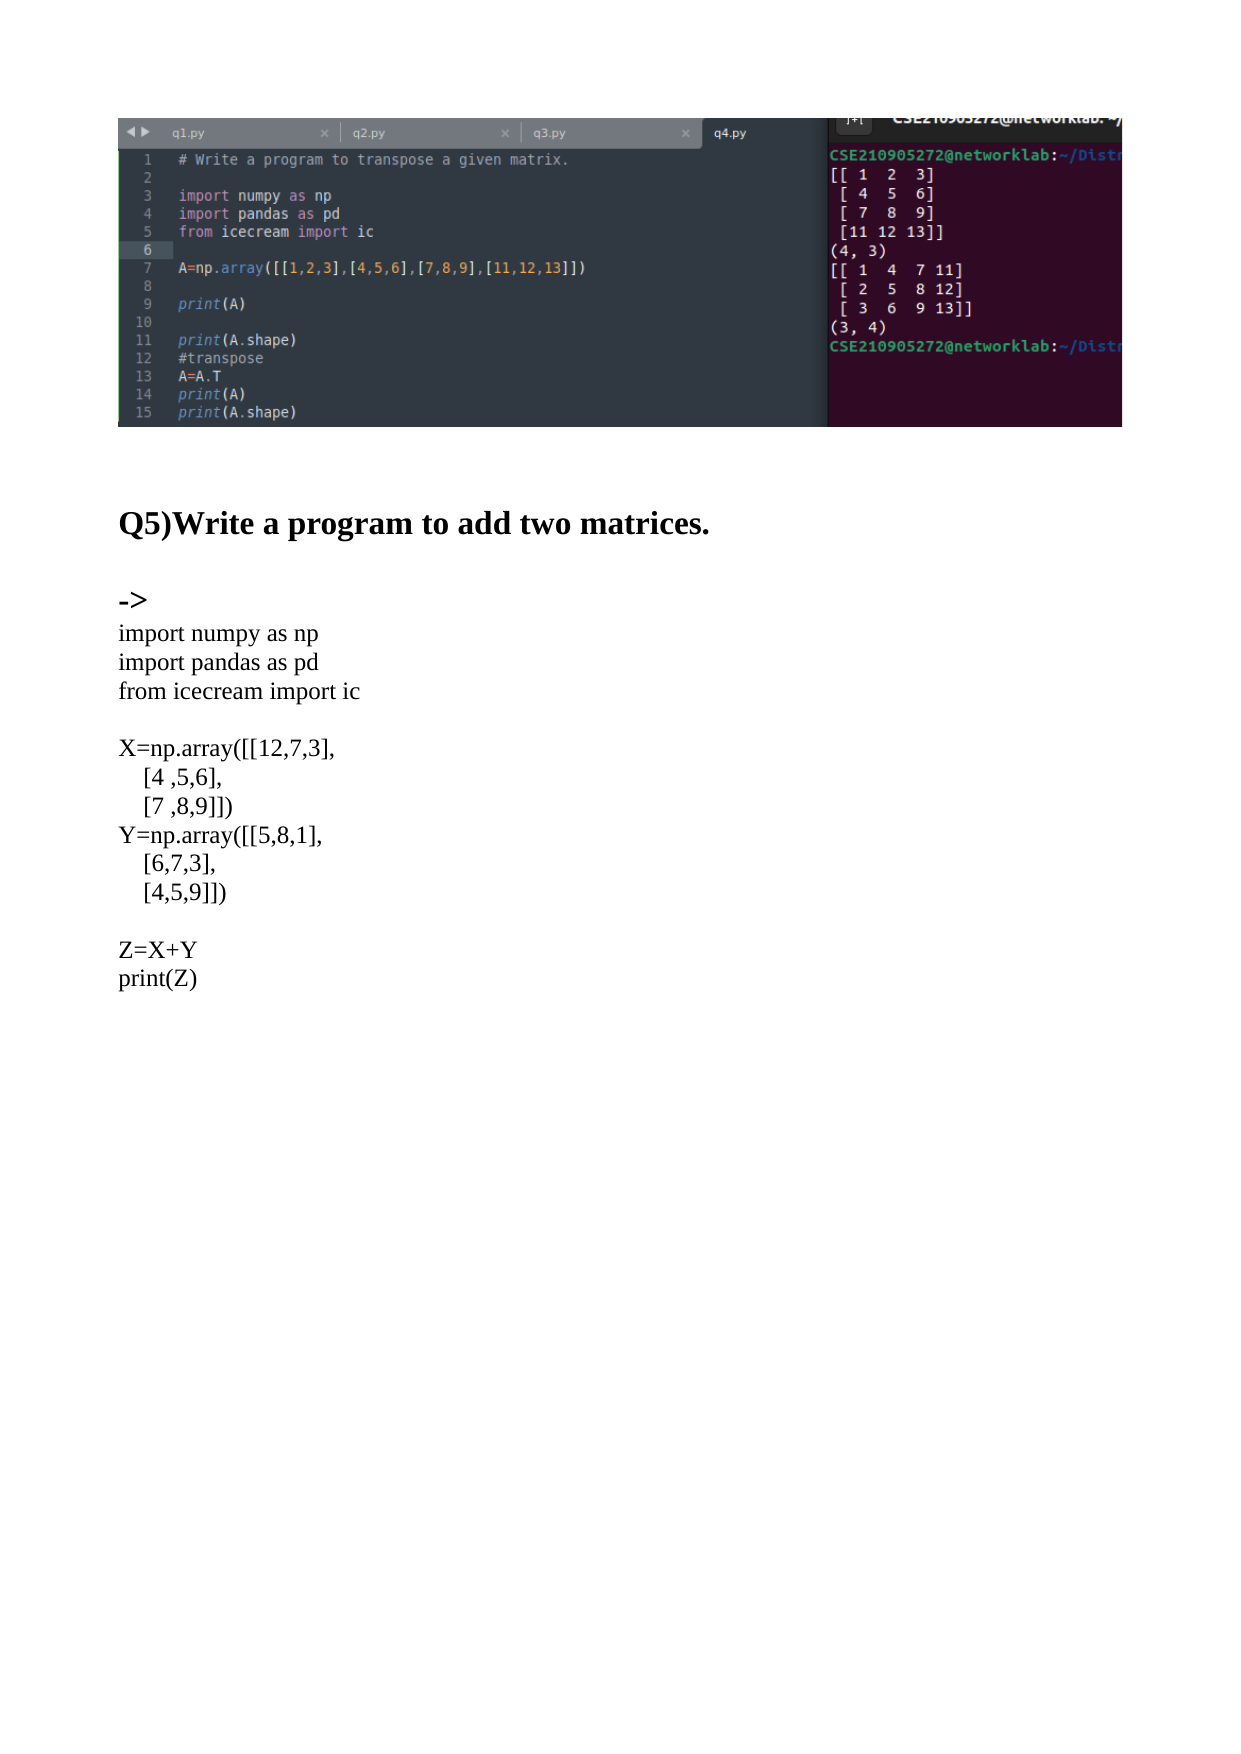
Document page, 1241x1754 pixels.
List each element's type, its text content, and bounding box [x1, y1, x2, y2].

text -> [118, 580, 1122, 618]
text print(Z) [118, 963, 1122, 992]
text [4,5,9]]) [118, 877, 1122, 906]
text Z=X+Y [118, 935, 1122, 963]
text Q5)Write a program to add two matrices. [118, 503, 1122, 542]
text Y=np.array([[5,8,1], [118, 820, 1122, 848]
text [4 ,5,6], [118, 762, 1122, 791]
text import numpy as np [118, 618, 1122, 647]
picture [118, 118, 1123, 427]
text [6,7,3], [118, 848, 1122, 877]
text import pandas as pd [118, 647, 1122, 676]
text [7 ,8,9]]) [118, 791, 1122, 820]
text X=np.array([[12,7,3], [118, 733, 1122, 762]
text from icecream import ic [118, 676, 1122, 705]
